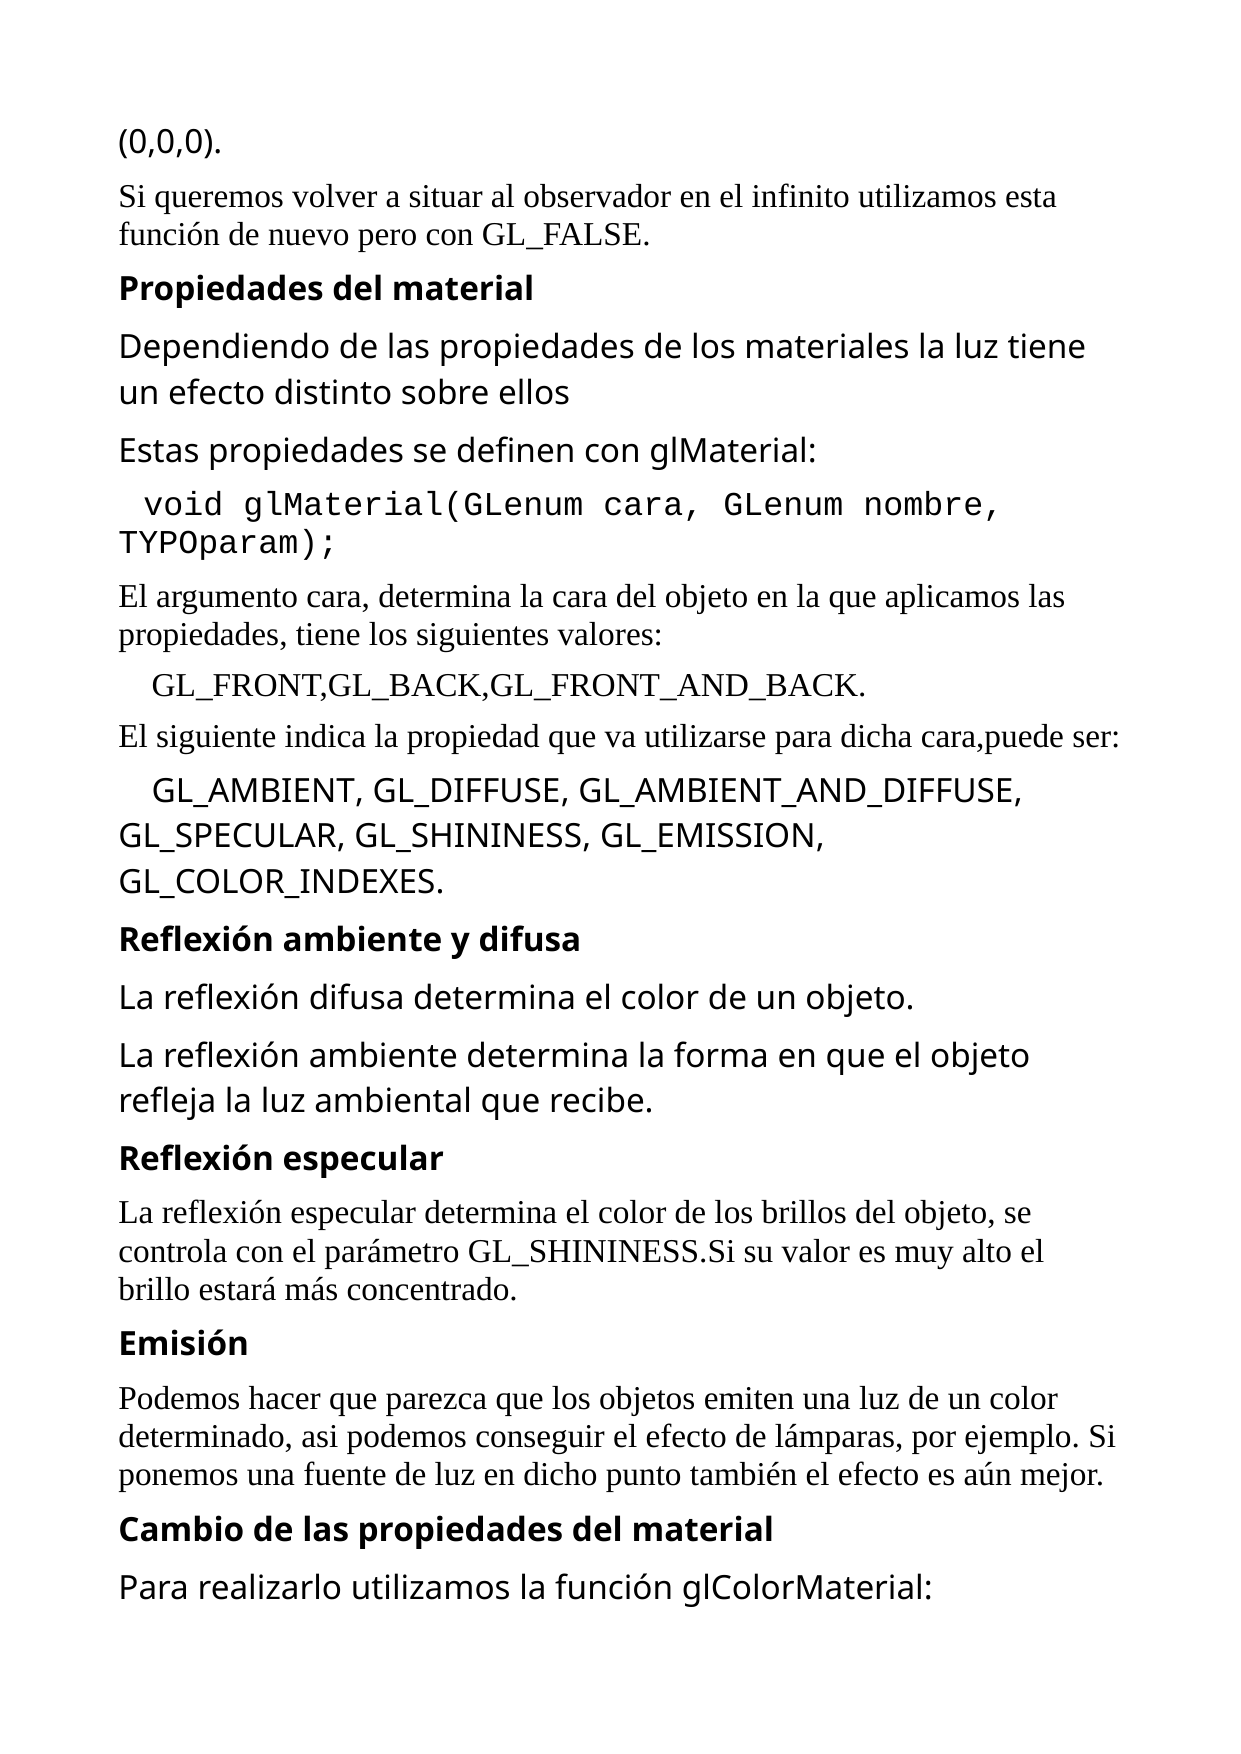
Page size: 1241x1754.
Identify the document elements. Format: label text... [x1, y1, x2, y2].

text La reflexión especular determina el color de los brillos del objeto, se controla con el parámetro GL_SHININESS.Si su valor es muy alto el brillo estará más concentrado. [118, 1193, 1122, 1308]
text Dependiendo de las propiedades de los materiales la luz tiene un efecto distinto sobre ellos [118, 323, 1122, 414]
text Propiedades del material [118, 265, 1122, 311]
text El argumento cara, determina la cara del objeto en la que aplicamos las propiedades, tiene los siguientes valores: [118, 576, 1122, 653]
text Cambio de las propiedades del material [118, 1506, 1122, 1551]
text (0,0,0). [118, 118, 1122, 163]
text Si queremos volver a situar al observador en el infinito utilizamos esta función de nuevo pero con GL_FALSE. [118, 176, 1122, 253]
text Para realizarlo utilizamos la función glColorMaterial: [118, 1563, 1122, 1609]
text La reflexión ambiente determina la forma en que el objeto refleja la luz ambiental que recibe. [118, 1031, 1122, 1122]
text GL_FRONT,GL_BACK,GL_FRONT_AND_BACK. [118, 665, 1122, 703]
text El siguiente indica la propiedad que va utilizarse para dicha cara,puede ser: [118, 716, 1122, 754]
text La reflexión difusa determina el color de un objeto. [118, 973, 1122, 1019]
text Emisión [118, 1320, 1122, 1366]
text Reflexión especular [118, 1135, 1122, 1180]
text void glMaterial(GLenum cara, GLenum nombre, TYPOparam); [118, 484, 1122, 563]
text GL_AMBIENT, GL_DIFFUSE, GL_AMBIENT_AND_DIFFUSE, GL_SPECULAR, GL_SHININESS, GL_EMISSION, GL_COLOR_INDEXES. [118, 767, 1122, 903]
text Estas propiedades se definen con glMaterial: [118, 426, 1122, 472]
text Podemos hacer que parezca que los objetos emiten una luz de un color determinado, asi podemos conseguir el efecto de lámparas, por ejemplo. Si ponemos una fuente de luz en dicho punto también el efecto es aún mejor. [118, 1378, 1122, 1493]
text Reflexión ambiente y difusa [118, 916, 1122, 961]
